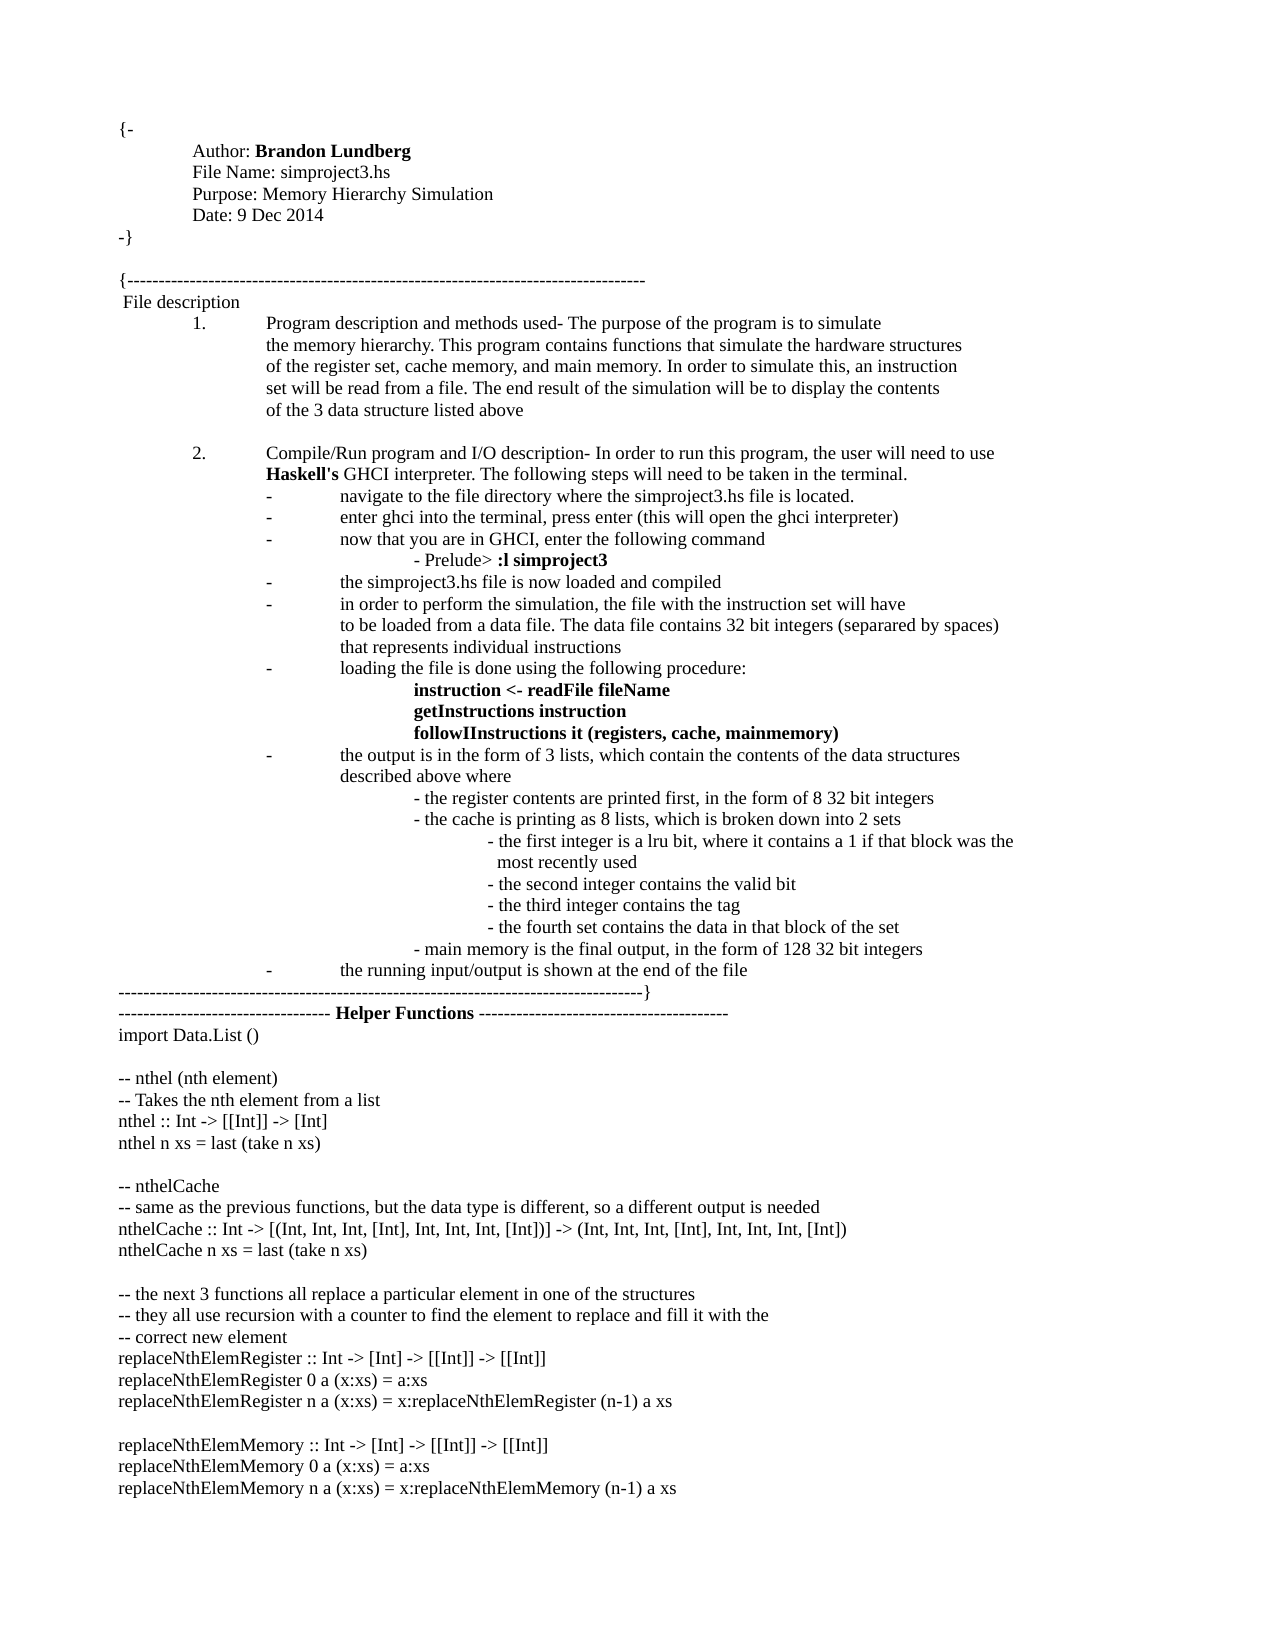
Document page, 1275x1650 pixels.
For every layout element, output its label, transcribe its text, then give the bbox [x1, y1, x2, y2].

text instruction <- readFile fileName [118, 679, 1157, 700]
text followIInstructions it (registers, cache, mainmemory) [118, 722, 1157, 743]
text -- nthelCache [118, 1175, 1157, 1196]
text 1. Program description and methods used- The purpose of the program is to simulate [118, 312, 1157, 334]
text Date: 9 Dec 2014 [118, 204, 1157, 226]
text ---------------------------------- Helper Functions ---------------------------------------- [118, 1002, 1157, 1024]
text the memory hierarchy. This program contains functions that simulate the hardware structures [118, 334, 1157, 355]
text replaceNthElemMemory :: Int -> [Int] -> [[Int]] -> [[Int]] [118, 1433, 1157, 1455]
text - the fourth set contains the data in that block of the set [118, 916, 1157, 937]
text -- Takes the nth element from a list [118, 1088, 1157, 1110]
text described above where [118, 765, 1157, 787]
text - the output is in the form of 3 lists, which contain the contents of the data structures [118, 743, 1157, 765]
text - the simproject3.hs file is now loaded and compiled [118, 571, 1157, 592]
text - enter ghci into the terminal, press enter (this will open the ghci interpreter) [118, 506, 1157, 528]
text File Name: simproject3.hs [118, 161, 1157, 183]
text - navigate to the file directory where the simproject3.hs file is located. [118, 485, 1157, 506]
text - Prelude> :l simproject3 [118, 549, 1157, 571]
text -- the next 3 functions all replace a particular element in one of the structures [118, 1282, 1157, 1304]
text - in order to perform the simulation, the file with the instruction set will have [118, 592, 1157, 614]
text nthel :: Int -> [[Int]] -> [Int] [118, 1110, 1157, 1132]
text replaceNthElemRegister n a (x:xs) = x:replaceNthElemRegister (n-1) a xs [118, 1390, 1157, 1412]
text set will be read from a file. The end result of the simulation will be to display the contents [118, 377, 1157, 398]
text most recently used [118, 851, 1157, 873]
text -- nthel (nth element) [118, 1067, 1157, 1088]
text of the 3 data structure listed above [118, 398, 1157, 420]
text ------------------------------------------------------------------------------------} [118, 981, 1157, 1002]
text import Data.List () [118, 1024, 1157, 1045]
text - the second integer contains the valid bit [118, 873, 1157, 894]
text -- correct new element [118, 1326, 1157, 1347]
text File description [118, 291, 1157, 312]
text replaceNthElemRegister :: Int -> [Int] -> [[Int]] -> [[Int]] [118, 1347, 1157, 1369]
text Author: Brandon Lundberg [118, 140, 1157, 161]
text - the running input/output is shown at the end of the file [118, 959, 1157, 981]
text - main memory is the final output, in the form of 128 32 bit integers [118, 937, 1157, 959]
text getInstructions instruction [118, 700, 1157, 722]
text replaceNthElemRegister 0 a (x:xs) = a:xs [118, 1369, 1157, 1390]
text -- same as the previous functions, but the data type is different, so a different output is needed [118, 1196, 1157, 1218]
text nthelCache n xs = last (take n xs) [118, 1239, 1157, 1261]
text Purpose: Memory Hierarchy Simulation [118, 183, 1157, 204]
text - the third integer contains the tag [118, 894, 1157, 916]
text to be loaded from a data file. The data file contains 32 bit integers (separared by spaces) [118, 614, 1157, 636]
text - the first integer is a lru bit, where it contains a 1 if that block was the [118, 830, 1157, 851]
text nthel n xs = last (take n xs) [118, 1132, 1157, 1153]
text - now that you are in GHCI, enter the following command [118, 528, 1157, 549]
text Haskell's GHCI interpreter. The following steps will need to be taken in the terminal. [118, 463, 1157, 485]
text replaceNthElemMemory n a (x:xs) = x:replaceNthElemMemory (n-1) a xs [118, 1477, 1157, 1498]
text replaceNthElemMemory 0 a (x:xs) = a:xs [118, 1455, 1157, 1477]
text - the register contents are printed first, in the form of 8 32 bit integers [118, 787, 1157, 808]
text that represents individual instructions [118, 636, 1157, 657]
text - loading the file is done using the following procedure: [118, 657, 1157, 679]
text of the register set, cache memory, and main memory. In order to simulate this, an instruction [118, 355, 1157, 377]
text -} [118, 226, 1157, 247]
text {----------------------------------------------------------------------------------- [118, 269, 1157, 291]
text -- they all use recursion with a counter to find the element to replace and fill it with the [118, 1304, 1157, 1326]
text - the cache is printing as 8 lists, which is broken down into 2 sets [118, 808, 1157, 830]
text nthelCache :: Int -> [(Int, Int, Int, [Int], Int, Int, Int, [Int])] -> (Int, Int, Int, [Int], Int, Int, Int, [Int]) [118, 1218, 1157, 1239]
text {- [118, 118, 1157, 140]
text 2. Compile/Run program and I/O description- In order to run this program, the user will need to use [118, 442, 1157, 463]
